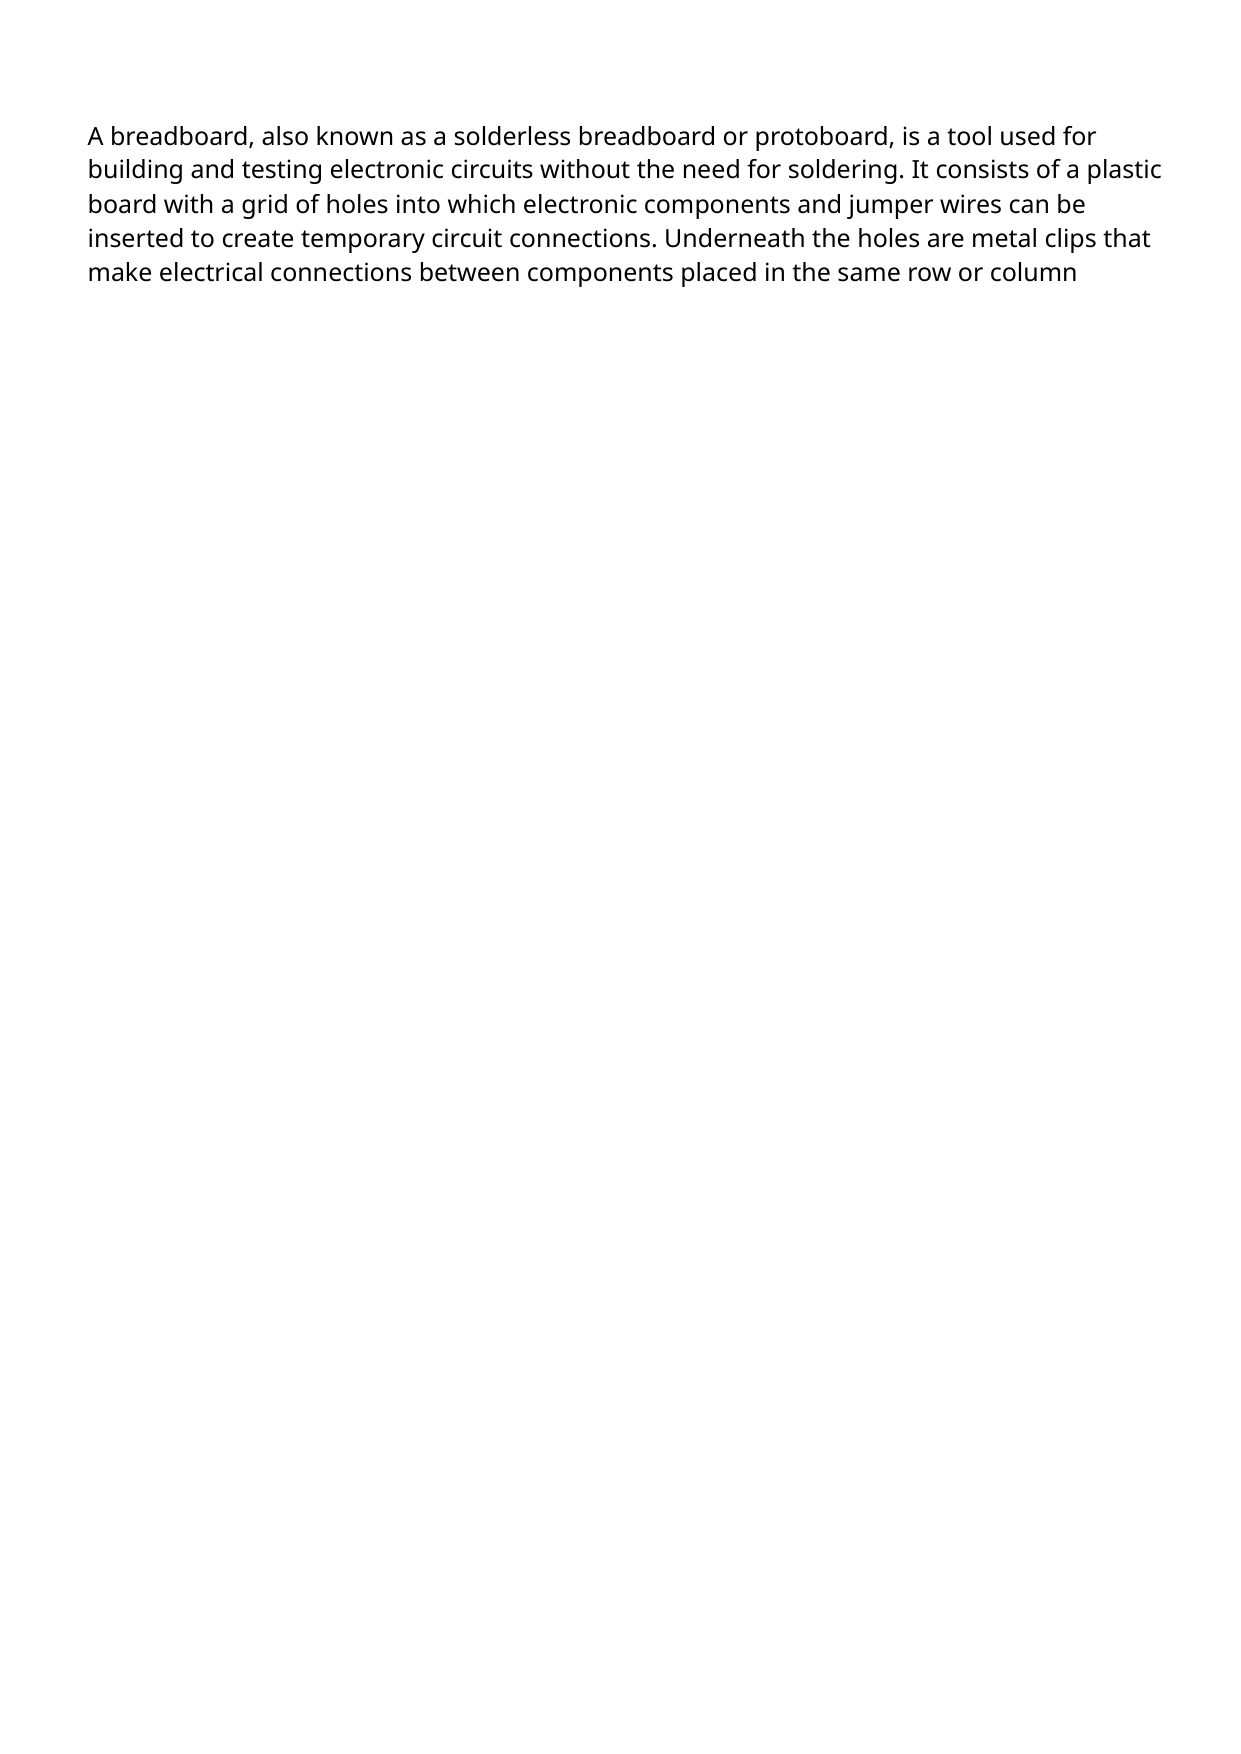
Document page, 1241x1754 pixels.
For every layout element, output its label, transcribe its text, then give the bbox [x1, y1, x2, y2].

text A breadboard, also known as a solderless breadboard or protoboard, is a tool used for building and testing electronic circuits without the need for soldering. It consists of a plastic board with a grid of holes into which electronic components and jumper wires can be inserted to create temporary circuit connections. Underneath the holes are metal clips that make electrical connections between components placed in the same row or column [87, 118, 1173, 288]
